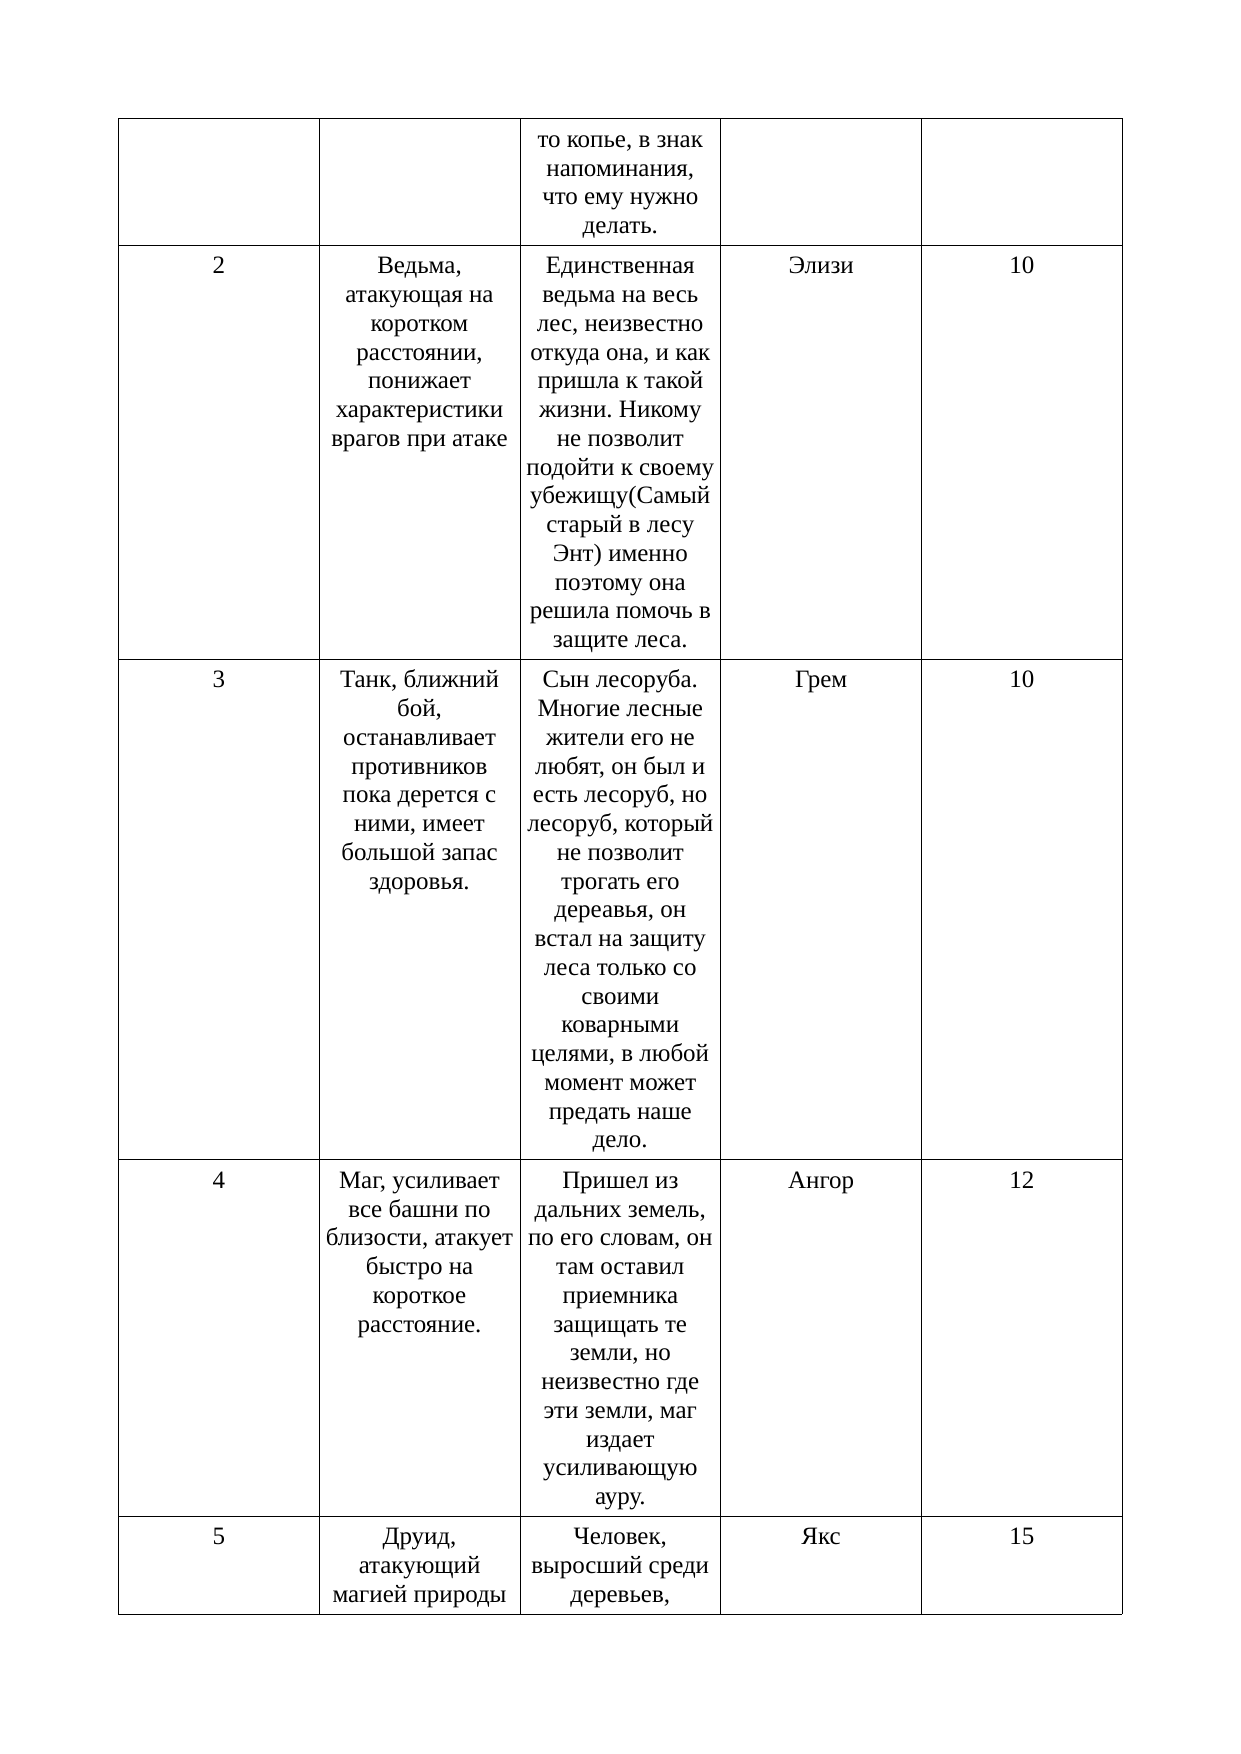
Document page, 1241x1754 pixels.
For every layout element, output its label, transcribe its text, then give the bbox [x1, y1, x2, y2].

table_cell Грем [721, 660, 921, 1159]
table_cell Пришел из дальних земель, по его словам, он там оставил приемника защищать те земли, но неизвестно где эти земли, маг издает усиливающую ауру. [521, 1160, 720, 1516]
table_cell 3 [119, 660, 319, 1159]
table_cell Друид, атакующий магией природы [320, 1517, 520, 1613]
table_cell 4 [119, 1160, 319, 1516]
table_cell 12 [922, 1160, 1122, 1516]
table_cell Ведьма, атакующая на коротком расстоянии, понижает характеристики врагов при атаке [320, 246, 520, 659]
table_cell Человек, выросший среди деревьев, [521, 1517, 720, 1613]
table_cell [922, 119, 1122, 245]
table_cell Маг, усиливает все башни по близости, атакует быстро на короткое расстояние. [320, 1160, 520, 1516]
table_cell Якс [721, 1517, 921, 1613]
table_cell Ангор [721, 1160, 921, 1516]
table_cell Сын лесоруба. Многие лесные жители его не любят, он был и есть лесоруб, но лесоруб, который не позволит трогать его дереавья, он встал на защиту леса только со своими коварными целями, в любой момент может предать наше дело. [521, 660, 720, 1159]
table_cell 10 [922, 246, 1122, 659]
table_cell 5 [119, 1517, 319, 1613]
table_cell Танк, ближний бой, останавливает противников пока дерется с ними, имеет большой запас здоровья. [320, 660, 520, 1159]
table_cell то копье, в знак напоминания, что ему нужно делать. [521, 119, 720, 245]
table_cell [320, 119, 520, 245]
table_cell 2 [119, 246, 319, 659]
table_cell [721, 119, 921, 245]
table_cell Элизи [721, 246, 921, 659]
table_cell [119, 119, 319, 245]
table_cell 15 [922, 1517, 1122, 1613]
table_cell Единственная ведьма на весь лес, неизвестно откуда она, и как пришла к такой жизни. Никому не позволит подойти к своему убежищу(Самый старый в лесу Энт) именно поэтому она решила помочь в защите леса. [521, 246, 720, 659]
table_cell 10 [922, 660, 1122, 1159]
